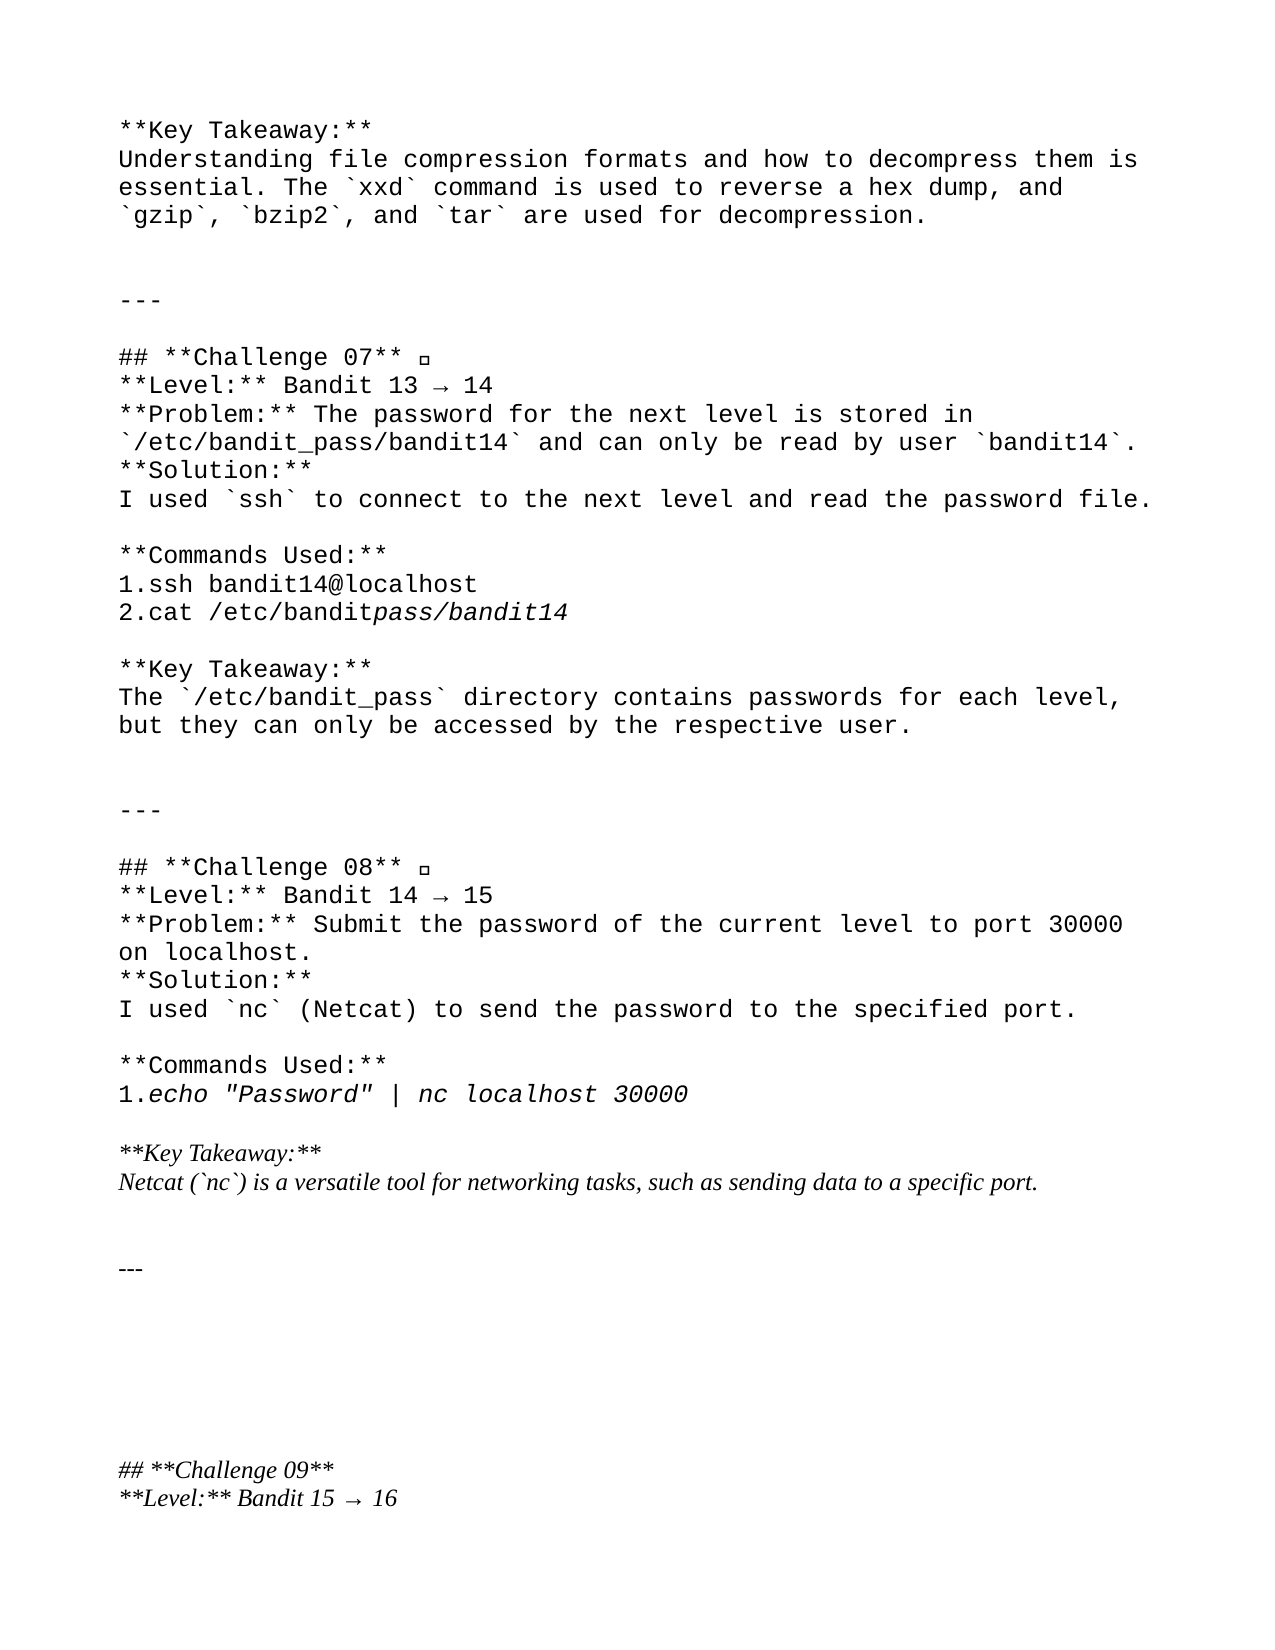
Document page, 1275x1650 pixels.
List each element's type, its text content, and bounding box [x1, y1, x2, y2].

text **Problem:** Submit the password of the current level to port 30000 on localhost. [118, 911, 1157, 968]
text **Commands Used:** [118, 543, 1157, 571]
text **Solution:** [118, 968, 1157, 996]
text **Level:** Bandit 13 → 14 [118, 373, 1157, 401]
text ## **Challenge 07** 🎯 [118, 345, 1157, 373]
text 1.ssh bandit14@localhost 2.cat /etc/banditpass/bandit14 [118, 571, 1157, 628]
text --- [118, 288, 1157, 316]
text Understanding file compression formats and how to decompress them is essential. The `xxd` command is used to reverse a hex dump, and `gzip`, `bzip2`, and `tar` are used for decompression. [118, 146, 1157, 231]
text 1.echo "Password" | nc localhost 30000 [118, 1081, 1157, 1110]
text **Key Takeaway:** [118, 656, 1157, 685]
text **Solution:** [118, 458, 1157, 486]
text I used `nc` (Netcat) to send the password to the specified port. [118, 996, 1157, 1025]
text ## **Challenge 09** 🎯 [118, 1455, 1157, 1483]
text Netcat (`nc`) is a versatile tool for networking tasks, such as sending data to a specific port. [118, 1167, 1157, 1196]
text ## **Challenge 08** 🎯 [118, 855, 1157, 883]
text **Key Takeaway:** [118, 1138, 1157, 1167]
text --- [118, 798, 1157, 826]
text The `/etc/bandit_pass` directory contains passwords for each level, but they can only be accessed by the respective user. [118, 685, 1157, 741]
text **Commands Used:** [118, 1053, 1157, 1081]
text I used `ssh` to connect to the next level and read the password file. [118, 486, 1157, 515]
text **Key Takeaway:** [118, 118, 1157, 146]
text **Problem:** The password for the next level is stored in `/etc/bandit_pass/bandit14` and can only be read by user `bandit14`. [118, 401, 1157, 458]
text **Level:** Bandit 14 → 15 [118, 883, 1157, 911]
text **Level:** Bandit 15 → 16 [118, 1483, 1157, 1512]
text --- [118, 1253, 1157, 1282]
